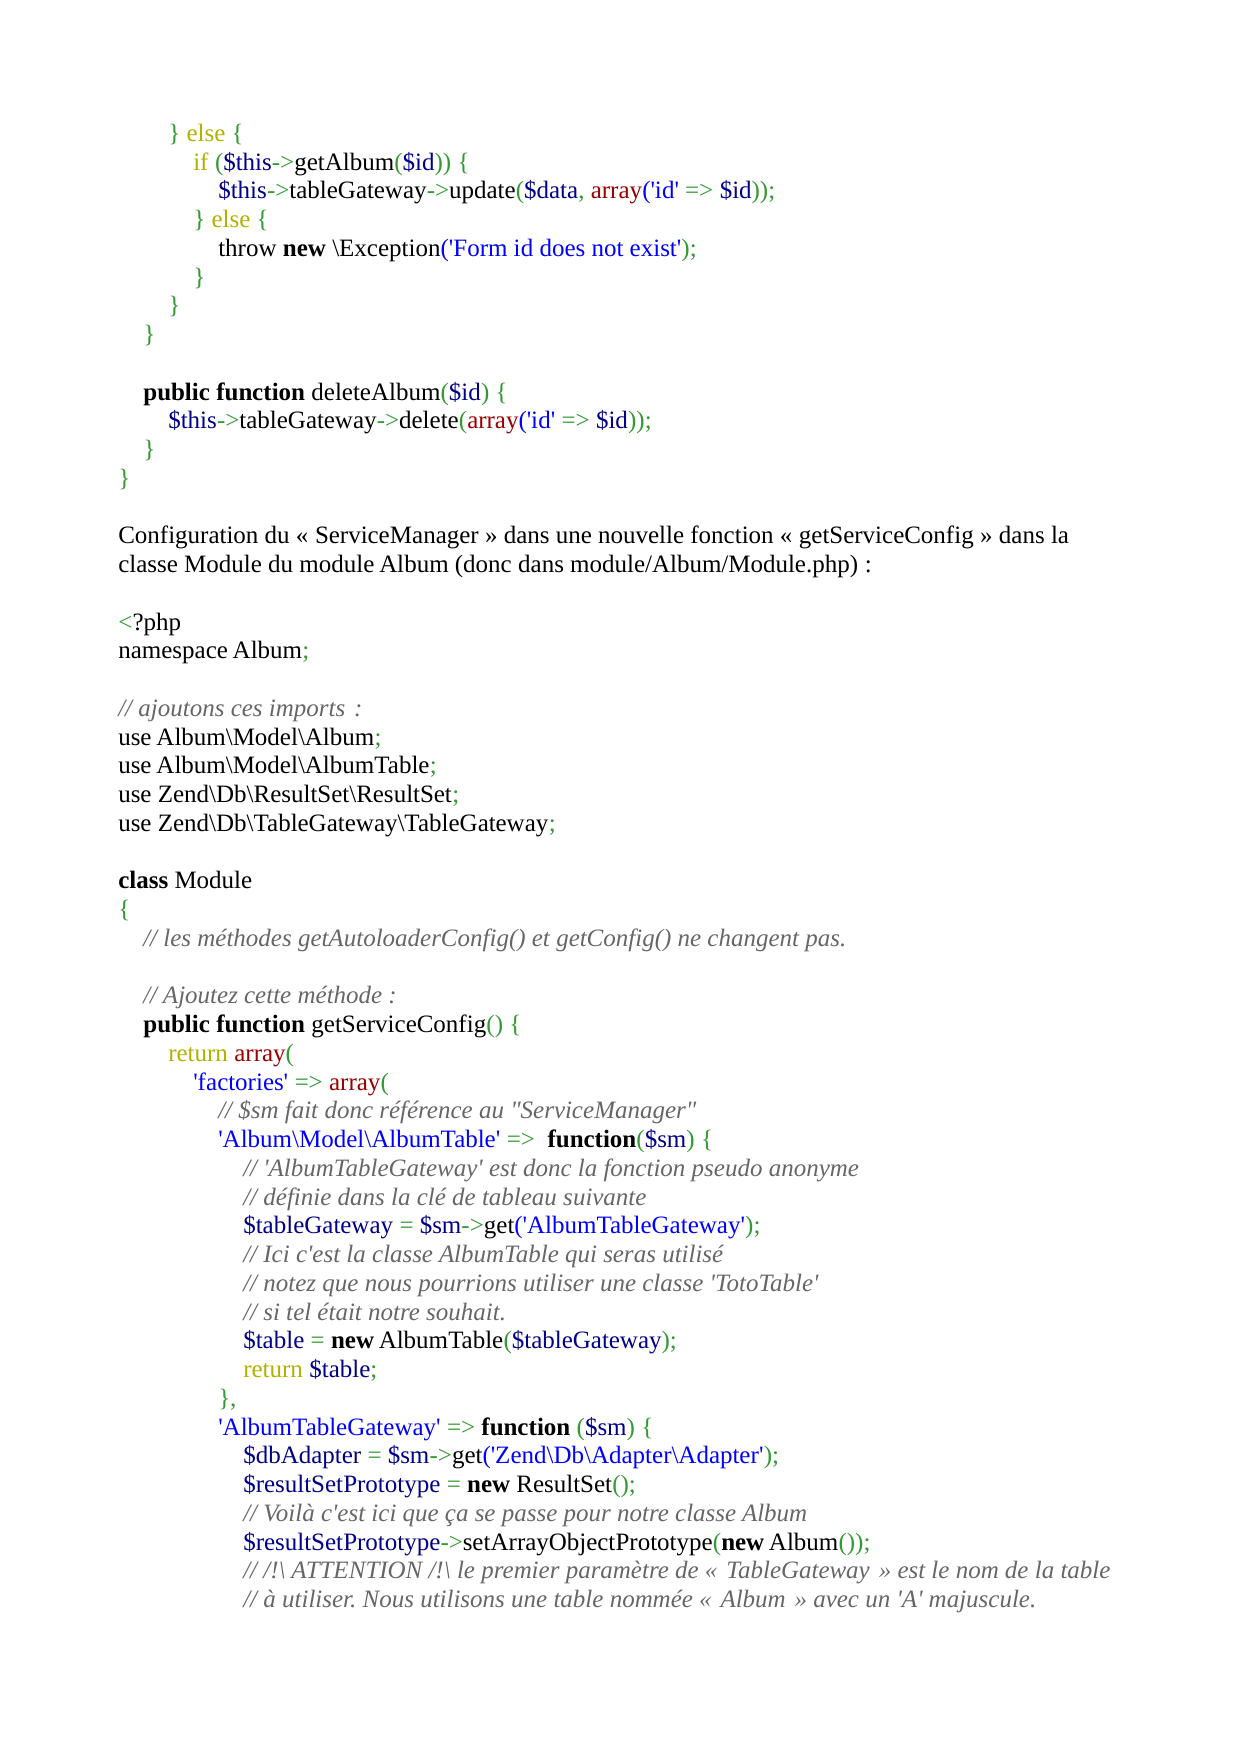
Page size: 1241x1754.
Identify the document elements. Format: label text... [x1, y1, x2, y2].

text throw new \Exception('Form id does not exist'); [118, 233, 1122, 262]
text } [118, 291, 1122, 319]
text } [118, 434, 1122, 463]
text $table = new AlbumTable($tableGateway); [118, 1326, 1122, 1354]
text if ($this->getAlbum($id)) { [118, 147, 1122, 176]
text } else { [118, 204, 1122, 233]
text // Voilà c'est ici que ça se passe pour notre classe Album [118, 1498, 1122, 1527]
text } [118, 262, 1122, 291]
text // Ajoutez cette méthode : [118, 981, 1122, 1009]
text } [118, 463, 1122, 492]
text // /!\ ATTENTION /!\ le premier paramètre de « TableGateway » est le nom de la table [118, 1556, 1122, 1584]
text $tableGateway = $sm->get('AlbumTableGateway'); [118, 1211, 1122, 1239]
text <?php [118, 607, 1122, 636]
text $this->tableGateway->delete(array('id' => $id)); [118, 406, 1122, 434]
text // ajoutons ces imports : [118, 693, 1122, 722]
text // définie dans la clé de tableau suivante [118, 1182, 1122, 1211]
text 'factories' => array( [118, 1067, 1122, 1096]
text use Zend\Db\TableGateway\TableGateway; [118, 808, 1122, 837]
text // à utiliser. Nous utilisons une table nommée « Album » avec un 'A' majuscule. [118, 1584, 1122, 1613]
text use Album\Model\AlbumTable; [118, 751, 1122, 779]
text use Zend\Db\ResultSet\ResultSet; [118, 779, 1122, 808]
text // 'AlbumTableGateway' est donc la fonction pseudo anonyme [118, 1153, 1122, 1182]
text return $table; [118, 1354, 1122, 1383]
text } else { [118, 118, 1122, 147]
text $dbAdapter = $sm->get('Zend\Db\Adapter\Adapter'); [118, 1441, 1122, 1469]
text public function getServiceConfig() { [118, 1009, 1122, 1038]
text return array( [118, 1038, 1122, 1067]
text // les méthodes getAutoloaderConfig() et getConfig() ne changent pas. [118, 923, 1122, 952]
text $resultSetPrototype->setArrayObjectPrototype(new Album()); [118, 1527, 1122, 1556]
text // si tel était notre souhait. [118, 1297, 1122, 1326]
text // notez que nous pourrions utiliser une classe 'TotoTable' [118, 1268, 1122, 1297]
text }, [118, 1383, 1122, 1412]
text $this->tableGateway->update($data, array('id' => $id)); [118, 176, 1122, 204]
text 'Album\Model\AlbumTable' => function($sm) { [118, 1124, 1122, 1153]
text $resultSetPrototype = new ResultSet(); [118, 1469, 1122, 1498]
text // $sm fait donc référence au "ServiceManager" [118, 1096, 1122, 1124]
text class Module [118, 866, 1122, 894]
text 'AlbumTableGateway' => function ($sm) { [118, 1412, 1122, 1441]
text public function deleteAlbum($id) { [118, 377, 1122, 406]
text } [118, 319, 1122, 348]
text // Ici c'est la classe AlbumTable qui seras utilisé [118, 1239, 1122, 1268]
text use Album\Model\Album; [118, 722, 1122, 751]
text { [118, 894, 1122, 923]
text Configuration du « ServiceManager » dans une nouvelle fonction « getServiceConfig » dans la classe Module du module Album (donc dans module/Album/Module.php) : [118, 521, 1122, 578]
text namespace Album; [118, 636, 1122, 664]
